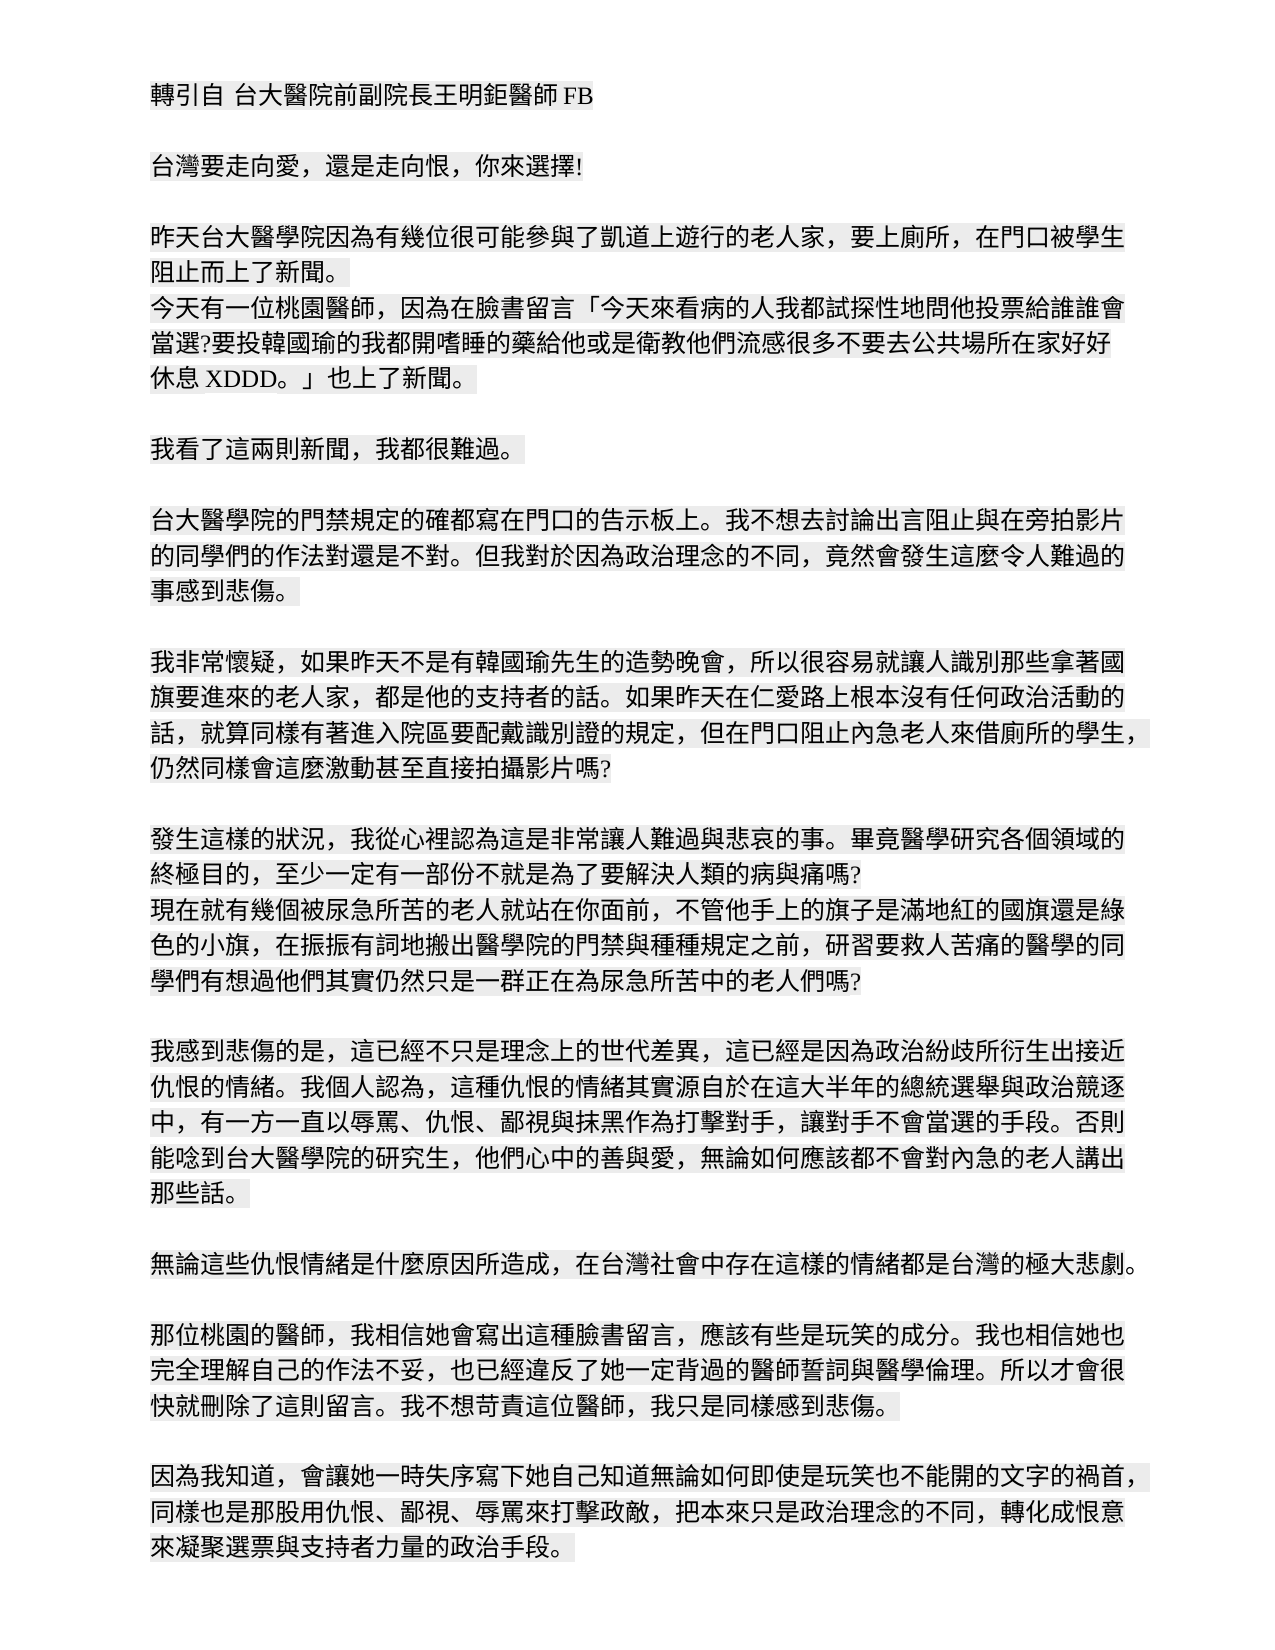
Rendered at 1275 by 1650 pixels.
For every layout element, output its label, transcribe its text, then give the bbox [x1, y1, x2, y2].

text 轉引自 台大醫院前副院長王明鉅醫師FB 台灣要走向愛，還是走向恨，你來選擇! 昨天台大醫學院因為有幾位很可能參與了凱道上遊行的老人家，要上廁所，在門口被學生阻止而上了新聞。 今天有一位桃園醫師，因為在臉書留言「今天來看病的人我都試探性地問他投票給誰誰會當選?要投韓國瑜的我都開嗜睡的藥給他或是衛教他們流感很多不要去公共場所在家好好休息XDDD。」也上了新聞。 我看了這兩則新聞，我都很難過。 台大醫學院的門禁規定的確都寫在門口的告示板上。我不想去討論出言阻止與在旁拍影片的同學們的作法對還是不對。但我對於因為政治理念的不同，竟然會發生這麼令人難過的事感到悲傷。 我非常懷疑，如果昨天不是有韓國瑜先生的造勢晚會，所以很容易就讓人識別那些拿著國旗要進來的老人家，都是他的支持者的話。如果昨天在仁愛路上根本沒有任何政治活動的話，就算同樣有著進入院區要配戴識別證的規定，但在門口阻止內急老人來借廁所的學生，仍然同樣會這麼激動甚至直接拍攝影片嗎? 發生這樣的狀況，我從心裡認為這是非常讓人難過與悲哀的事。畢竟醫學研究各個領域的終極目的，至少一定有一部份不就是為了要解決人類的病與痛嗎? 現在就有幾個被尿急所苦的老人就站在你面前，不管他手上的旗子是滿地紅的國旗還是綠色的小旗，在振振有詞地搬出醫學院的門禁與種種規定之前，研習要救人苦痛的醫學的同學們有想過他們其實仍然只是一群正在為尿急所苦中的老人們嗎? 我感到悲傷的是，這已經不只是理念上的世代差異，這已經是因為政治紛歧所衍生出接近仇恨的情緒。我個人認為，這種仇恨的情緒其實源自於在這大半年的總統選舉與政治競逐中，有一方一直以辱罵、仇恨、鄙視與抹黑作為打擊對手，讓對手不會當選的手段。否則能唸到台大醫學院的研究生，他們心中的善與愛，無論如何應該都不會對內急的老人講出那些話。 無論這些仇恨情緒是什麼原因所造成，在台灣社會中存在這樣的情緒都是台灣的極大悲劇。 那位桃園的醫師，我相信她會寫出這種臉書留言，應該有些是玩笑的成分。我也相信她也完全理解自己的作法不妥，也已經違反了她一定背過的醫師誓詞與醫學倫理。所以才會很快就刪除了這則留言。我不想苛責這位醫師，我只是同樣感到悲傷。 因為我知道，會讓她一時失序寫下她自己知道無論如何即使是玩笑也不能開的文字的禍首，同樣也是那股用仇恨、鄙視、辱罵來打擊政敵，把本來只是政治理念的不同，轉化成恨意來凝聚選票與支持者力量的政治手段。 我相信所有臉書上的朋友們，應該都體會到了政治上的競爭，如果是以這次總統大選的一方所使用的這種恨、罵、黑的方式來進行時，會帶來多麼可怕的後遺症。 總統的任期不過四年。但是這種後遺症所造成的傷害，卻可能會延續十年二十年。一個政黨的權力，真的值得付出全台灣社會的安寧與和諧嗎? 台大醫學院學生與桃園醫師的這二件事，讓我真的開始擔心，在這次選舉中所埋下的仇恨種子，將會造成台灣未來幾十年的傷害。我也實在不敢想像，未來當更多人老去，需要比他們年輕三十歲的年輕人的協助與服務時，台灣會仍然是過去三十年讓全世界羨慕的和諧社會嗎? 這二件與醫學界有關的事件，我相信當事人一定是善良的。他們只是台灣被扭曲的政治操作之下，可能自己也不自知的受害者。 未來的台灣，是要選擇繼續走向這二個事件所呈現出的可怕未來? 還是要選擇走向一個愛與包容的善良台灣? 臉書上的朋友，一切由您們來決定了。 [150, 75, 1125, 1562]
